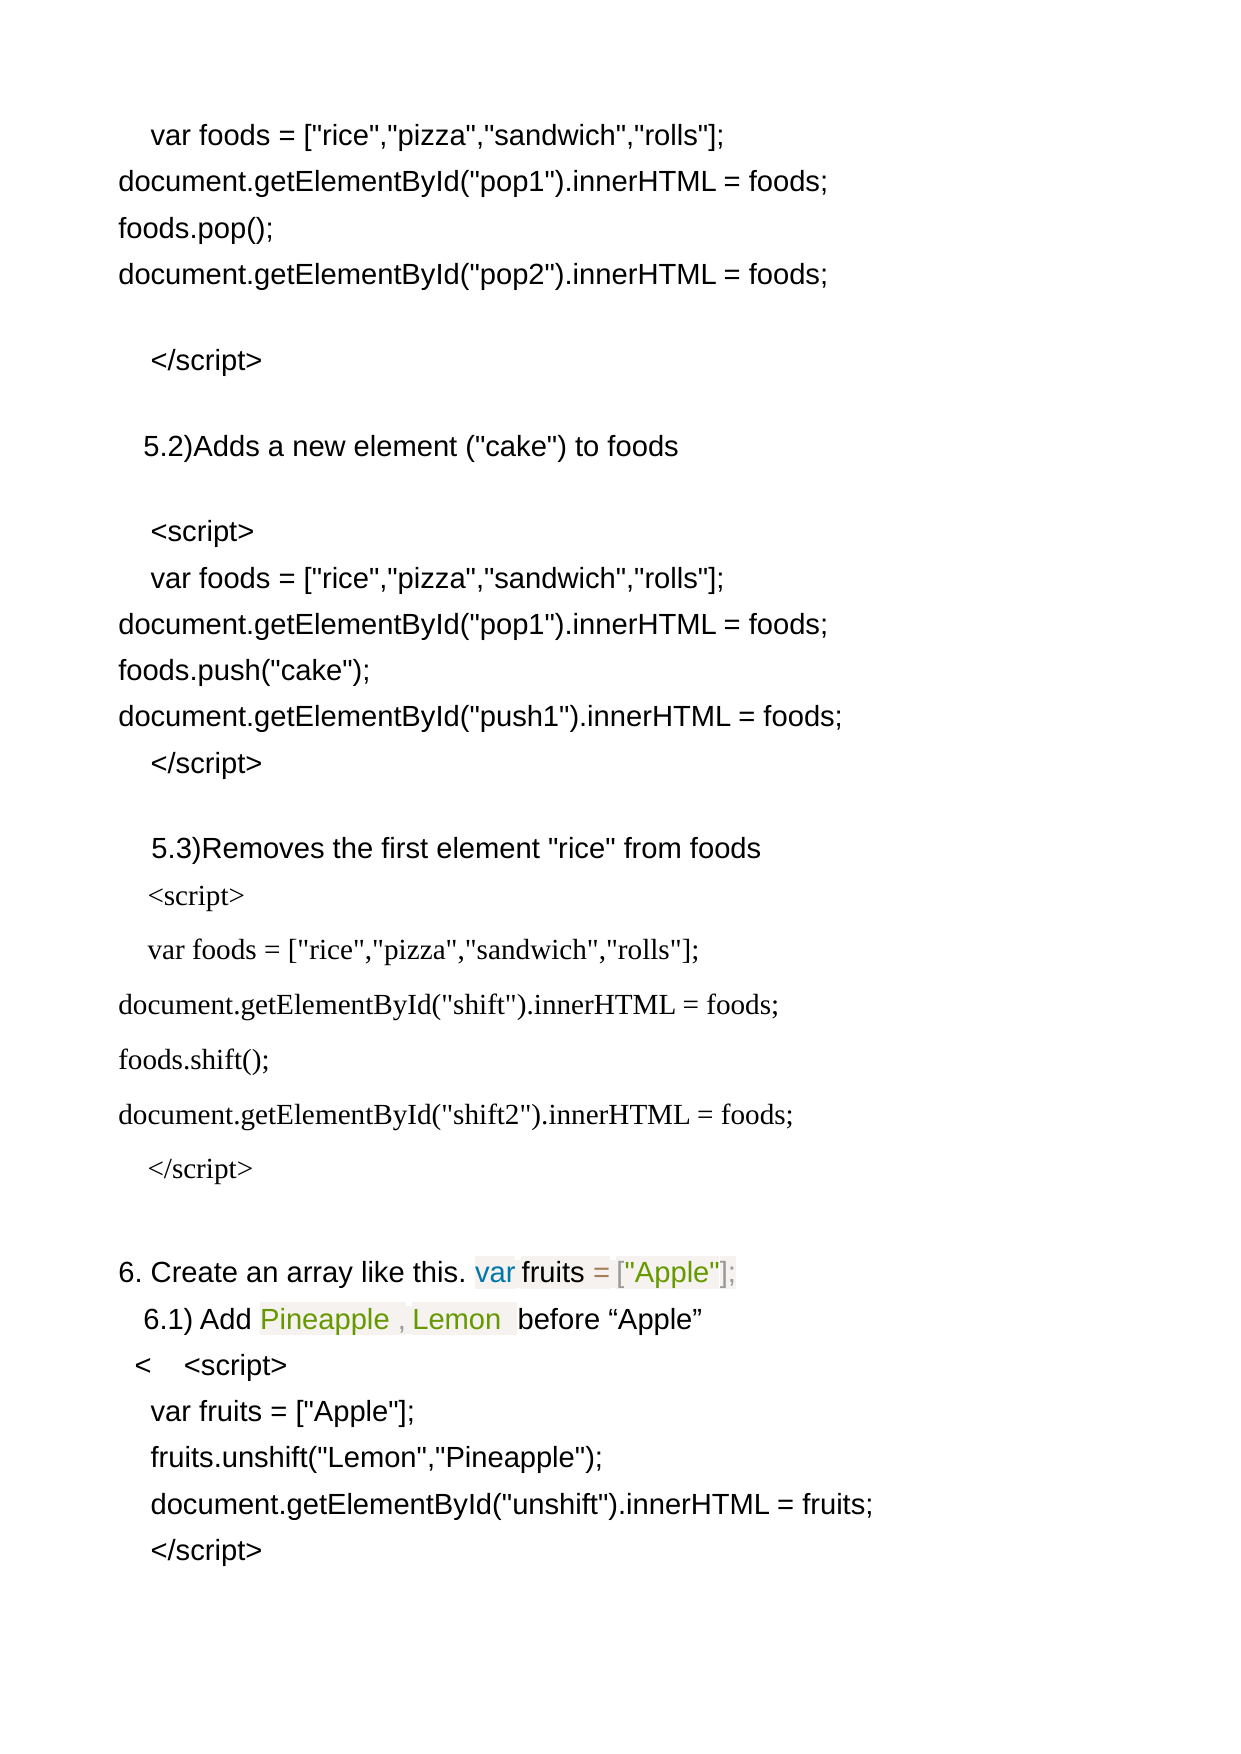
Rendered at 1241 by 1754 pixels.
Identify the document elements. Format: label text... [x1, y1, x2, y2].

text 6. Create an array like this. var fruits = ["Apple"]; [118, 1256, 1122, 1289]
text document.getElementById("pop1").innerHTML = foods; [118, 164, 1122, 198]
text <script> [118, 514, 1122, 548]
text foods.shift(); [118, 1042, 1122, 1076]
text var foods = ["rice","pizza","sandwich","rolls"]; [118, 561, 1122, 594]
text foods.pop(); [118, 211, 1122, 244]
text document.getElementById("unshift").innerHTML = fruits; [118, 1487, 1122, 1520]
text var fruits = ["Apple"]; [118, 1394, 1122, 1428]
text < <script> [118, 1348, 1122, 1382]
text document.getElementById("shift2").innerHTML = foods; [118, 1097, 1122, 1130]
text </script> [118, 746, 1122, 779]
text </script> [118, 343, 1122, 376]
text 6.1) Add Pineapple , Lemon before “Apple” [118, 1302, 1122, 1335]
text </script> [118, 1533, 1122, 1567]
text document.getElementById("pop1").innerHTML = foods; [118, 607, 1122, 640]
text 5.3)Removes the first element "rice" from foods [118, 831, 1122, 865]
text document.getElementById("push1").innerHTML = foods; [118, 699, 1122, 733]
text foods.push("cake"); [118, 653, 1122, 687]
text document.getElementById("shift").innerHTML = foods; [118, 987, 1122, 1021]
text var foods = ["rice","pizza","sandwich","rolls"]; [118, 932, 1122, 966]
text </script> [118, 1152, 1122, 1185]
text <script> [118, 878, 1122, 911]
text document.getElementById("pop2").innerHTML = foods; [118, 257, 1122, 290]
text fruits.unshift("Lemon","Pineapple"); [118, 1441, 1122, 1474]
text 5.2)Adds a new element ("cake") to foods [118, 428, 1122, 462]
text var foods = ["rice","pizza","sandwich","rolls"]; [118, 118, 1122, 152]
